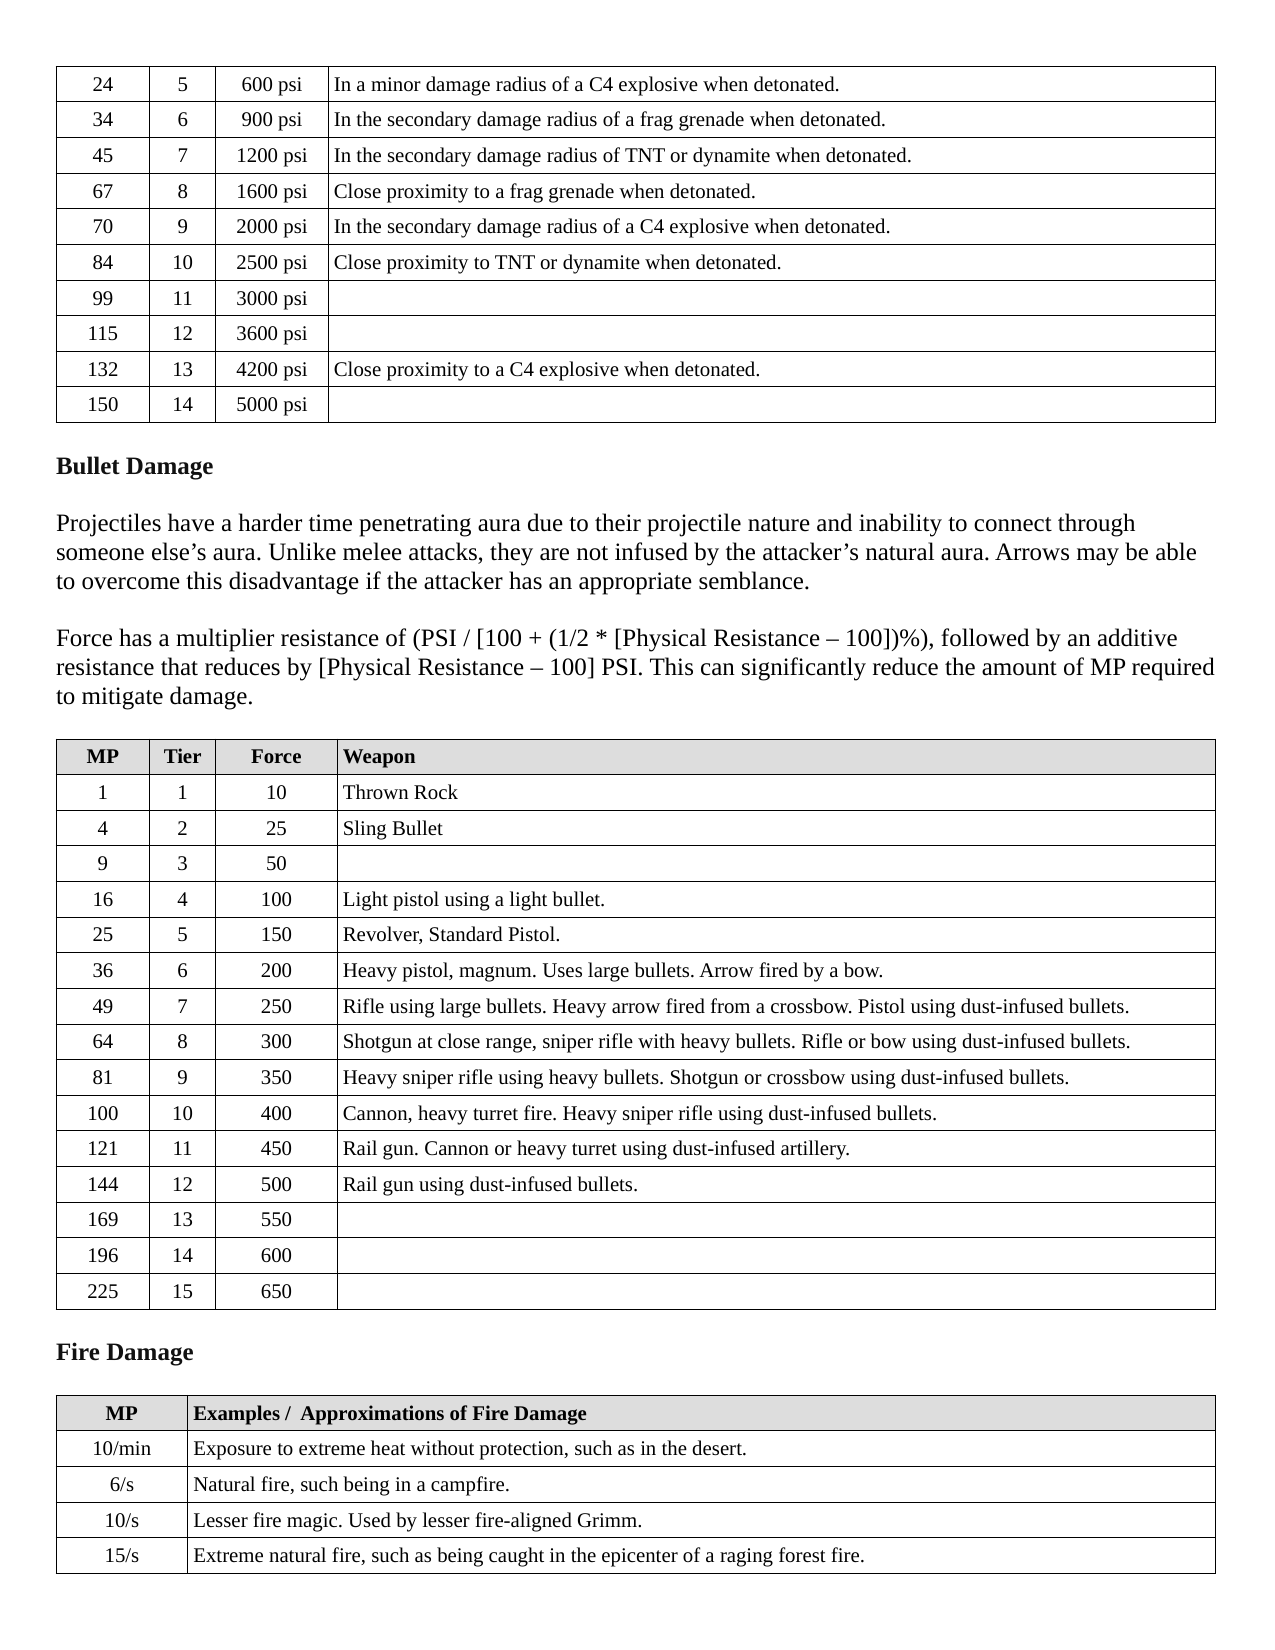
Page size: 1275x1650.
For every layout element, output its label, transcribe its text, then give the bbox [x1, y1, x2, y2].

table_cell [329, 316, 1215, 351]
table_cell Thrown Rock [338, 775, 1215, 810]
table_cell 9 [57, 846, 149, 881]
table_cell 8 [150, 174, 215, 208]
table_cell 2500 psi [216, 245, 328, 279]
table_cell [338, 1203, 1215, 1237]
table_cell 10 [150, 1096, 215, 1130]
table_cell 13 [150, 1203, 215, 1237]
table_cell 5 [150, 67, 215, 101]
table_cell 34 [57, 102, 149, 137]
table_cell 132 [57, 352, 149, 386]
table_cell Exposure to extreme heat without protection, such as in the desert. [188, 1431, 1215, 1466]
table_header Force [216, 740, 337, 774]
table_cell 81 [57, 1060, 149, 1095]
table_cell Cannon, heavy turret fire. Heavy sniper rifle using dust-infused bullets. [338, 1096, 1215, 1130]
table_cell 8 [150, 1025, 215, 1059]
table_cell Heavy pistol, magnum. Uses large bullets. Arrow fired by a bow. [338, 953, 1215, 988]
table_cell 50 [216, 846, 337, 881]
table_cell 600 psi [216, 67, 328, 101]
table_cell 14 [150, 387, 215, 422]
table_cell Natural fire, such being in a campfire. [188, 1467, 1215, 1502]
table_cell 4 [150, 882, 215, 917]
table_cell Close proximity to a C4 explosive when detonated. [329, 352, 1215, 386]
table_cell 1600 psi [216, 174, 328, 208]
table_cell 1 [57, 775, 149, 810]
table_cell [329, 281, 1215, 315]
table_cell 10/s [57, 1503, 187, 1537]
table_cell 115 [57, 316, 149, 351]
text Force has a multiplier resistance of (PSI / [100 + (1/2 * [Physical Resistance – 100])%), followed by an additive resistance that reduces by [Physical Resistance – 100] PSI. This can significantly reduce the amount of MP required to mitigate damage. [56, 623, 1215, 710]
table_cell 9 [150, 1060, 215, 1095]
table_cell 6 [150, 102, 215, 137]
table_cell 100 [57, 1096, 149, 1130]
table_cell 24 [57, 67, 149, 101]
table_cell 5000 psi [216, 387, 328, 422]
table_cell 45 [57, 138, 149, 173]
table_cell In the secondary damage radius of TNT or dynamite when detonated. [329, 138, 1215, 173]
table_cell 9 [150, 209, 215, 244]
table_cell 2 [150, 811, 215, 845]
table_cell 4200 psi [216, 352, 328, 386]
subtitle Fire Damage [56, 1337, 1215, 1366]
table_cell 5 [150, 918, 215, 952]
table_header Weapon [338, 740, 1215, 774]
table_cell 11 [150, 281, 215, 315]
table_header Examples / Approximations of Fire Damage [188, 1396, 1215, 1430]
table_cell [329, 387, 1215, 422]
table_cell Rifle using large bullets. Heavy arrow fired from a crossbow. Pistol using dust-infused bullets. [338, 989, 1215, 1023]
table_cell Rail gun using dust-infused bullets. [338, 1167, 1215, 1202]
table_cell 121 [57, 1131, 149, 1166]
table_cell 7 [150, 989, 215, 1023]
table_cell 2000 psi [216, 209, 328, 244]
table_cell 16 [57, 882, 149, 917]
table_cell Extreme natural fire, such as being caught in the epicenter of a raging forest fire. [188, 1538, 1215, 1573]
table_cell 10/min [57, 1431, 187, 1466]
table_cell 600 [216, 1238, 337, 1273]
table_header MP [57, 740, 149, 774]
table_cell 150 [216, 918, 337, 952]
table_cell [338, 846, 1215, 881]
table_cell 4 [57, 811, 149, 845]
table_cell 14 [150, 1238, 215, 1273]
table_cell 12 [150, 316, 215, 351]
table_cell 550 [216, 1203, 337, 1237]
table_cell 200 [216, 953, 337, 988]
table_cell 3600 psi [216, 316, 328, 351]
table_cell 15/s [57, 1538, 187, 1573]
table_cell 300 [216, 1025, 337, 1059]
table_cell 1 [150, 775, 215, 810]
table_cell [338, 1274, 1215, 1308]
table_cell Heavy sniper rifle using heavy bullets. Shotgun or crossbow using dust-infused bullets. [338, 1060, 1215, 1095]
table_cell 225 [57, 1274, 149, 1308]
table_cell Close proximity to TNT or dynamite when detonated. [329, 245, 1215, 279]
table_cell 650 [216, 1274, 337, 1308]
text Projectiles have a harder time penetrating aura due to their projectile nature and inability to connect through someone else’s aura. Unlike melee attacks, they are not infused by the attacker’s natural aura. Arrows may be able to overcome this disadvantage if the attacker has an appropriate semblance. [56, 508, 1215, 595]
table_header MP [57, 1396, 187, 1430]
table_cell 10 [216, 775, 337, 810]
table_cell 67 [57, 174, 149, 208]
table_cell 84 [57, 245, 149, 279]
table_cell [338, 1238, 1215, 1273]
table_cell Shotgun at close range, sniper rifle with heavy bullets. Rifle or bow using dust-infused bullets. [338, 1025, 1215, 1059]
table_cell 150 [57, 387, 149, 422]
table_cell 25 [216, 811, 337, 845]
table_cell 900 psi [216, 102, 328, 137]
table_cell 3000 psi [216, 281, 328, 315]
table_cell 11 [150, 1131, 215, 1166]
table_cell 450 [216, 1131, 337, 1166]
table_cell In a minor damage radius of a C4 explosive when detonated. [329, 67, 1215, 101]
table_cell 3 [150, 846, 215, 881]
table_cell Light pistol using a light bullet. [338, 882, 1215, 917]
table_cell 64 [57, 1025, 149, 1059]
table_cell 144 [57, 1167, 149, 1202]
table_cell Close proximity to a frag grenade when detonated. [329, 174, 1215, 208]
table_cell In the secondary damage radius of a C4 explosive when detonated. [329, 209, 1215, 244]
table_cell 7 [150, 138, 215, 173]
table_cell 12 [150, 1167, 215, 1202]
table_cell 6 [150, 953, 215, 988]
table_cell Sling Bullet [338, 811, 1215, 845]
table_cell 36 [57, 953, 149, 988]
table_header Tier [150, 740, 215, 774]
table_cell 400 [216, 1096, 337, 1130]
table_cell 1200 psi [216, 138, 328, 173]
table_cell 13 [150, 352, 215, 386]
table_cell Lesser fire magic. Used by lesser fire-aligned Grimm. [188, 1503, 1215, 1537]
table_cell 25 [57, 918, 149, 952]
table_cell 99 [57, 281, 149, 315]
table_cell 70 [57, 209, 149, 244]
table_cell In the secondary damage radius of a frag grenade when detonated. [329, 102, 1215, 137]
table_cell Rail gun. Cannon or heavy turret using dust-infused artillery. [338, 1131, 1215, 1166]
table_cell 15 [150, 1274, 215, 1308]
table_cell Revolver, Standard Pistol. [338, 918, 1215, 952]
table_cell 6/s [57, 1467, 187, 1502]
table_cell 350 [216, 1060, 337, 1095]
table_cell 49 [57, 989, 149, 1023]
table_cell 250 [216, 989, 337, 1023]
table_cell 169 [57, 1203, 149, 1237]
subtitle Bullet Damage [56, 451, 1215, 480]
table_cell 500 [216, 1167, 337, 1202]
table_cell 10 [150, 245, 215, 279]
table_cell 100 [216, 882, 337, 917]
table_cell 196 [57, 1238, 149, 1273]
